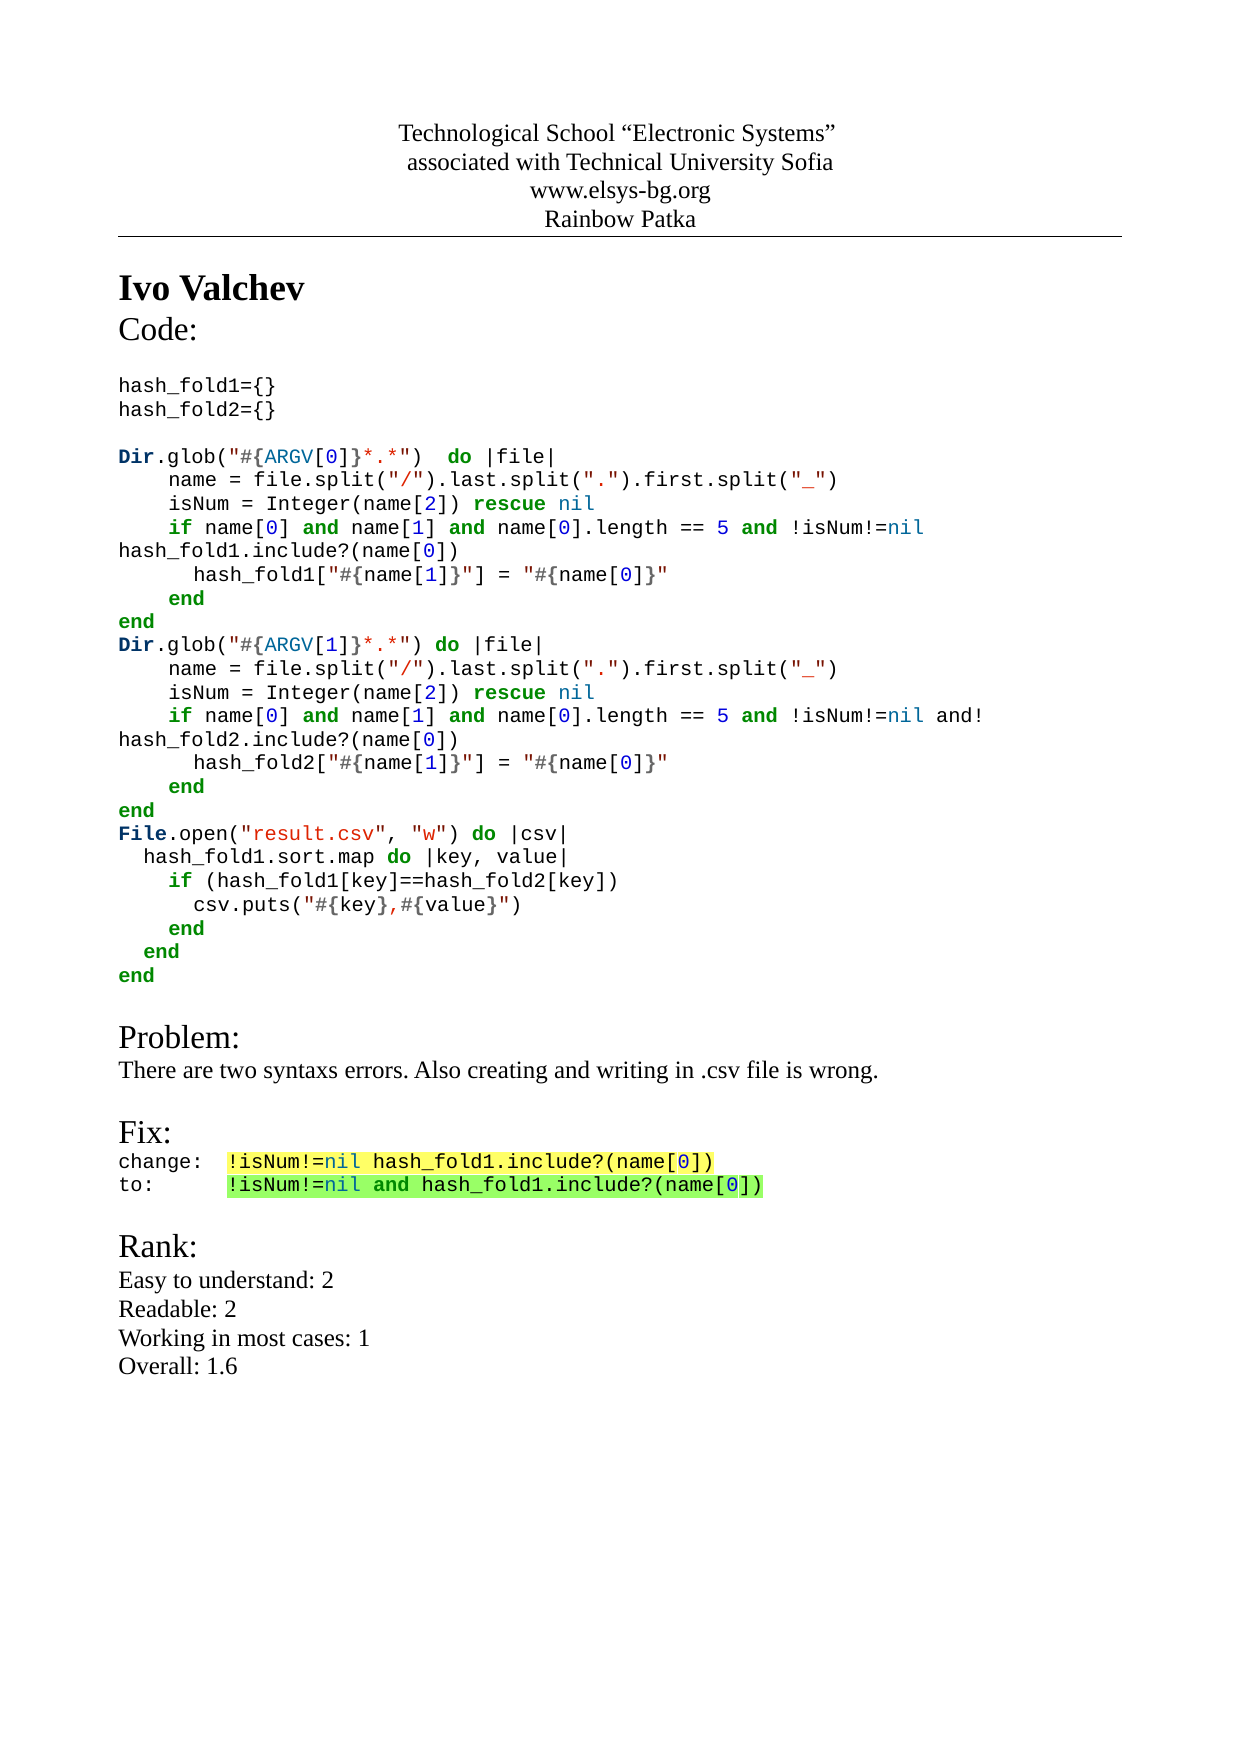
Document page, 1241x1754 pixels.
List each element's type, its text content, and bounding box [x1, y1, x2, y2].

text end [118, 941, 1122, 965]
text hash_fold2={} [118, 399, 1122, 422]
text Fix: [118, 1113, 1122, 1151]
text if (hash_fold1[key]==hash_fold2[key]) [118, 870, 1122, 894]
text Easy to understand: 2 [118, 1265, 1122, 1294]
text name = file.split("/").last.split(".").first.split("_") [118, 469, 1122, 493]
text Ivo Valchev [118, 266, 1122, 309]
text File.open("result.csv", "w") do |csv| [118, 823, 1122, 847]
text end [118, 587, 1122, 611]
text end [118, 776, 1122, 800]
text There are two syntaxs errors. Also creating and writing in .csv file is wrong. [118, 1055, 1122, 1084]
text end [118, 965, 1122, 988]
text end [118, 800, 1122, 823]
text hash_fold1={} [118, 376, 1122, 399]
text end [118, 611, 1122, 634]
text isNum = Integer(name[2]) rescue nil [118, 682, 1122, 705]
text Problem: [118, 1017, 1122, 1055]
text name = file.split("/").last.split(".").first.split("_") [118, 658, 1122, 682]
text isNum = Integer(name[2]) rescue nil [118, 493, 1122, 517]
text hash_fold2["#{name[1]}"] = "#{name[0]}" [118, 752, 1122, 776]
text end [118, 917, 1122, 941]
text if name[0] and name[1] and name[0].length == 5 and !isNum!=nil and!hash_fold2.include?(name[0]) [118, 705, 1122, 752]
text Readable: 2 [118, 1294, 1122, 1323]
text to: !isNum!=nil and hash_fold1.include?(name[0]) [118, 1174, 1122, 1198]
text change: !isNum!=nil hash_fold1.include?(name[0]) [118, 1151, 1122, 1174]
text hash_fold1.sort.map do |key, value| [118, 847, 1122, 870]
text Rank: [118, 1227, 1122, 1265]
text Dir.glob("#{ARGV[0]}*.*") do |file| [118, 446, 1122, 469]
text Overall: 1.6 [118, 1351, 1122, 1380]
text Working in most cases: 1 [118, 1323, 1122, 1351]
text if name[0] and name[1] and name[0].length == 5 and !isNum!=nil hash_fold1.include?(name[0]) [118, 517, 1122, 564]
text Dir.glob("#{ARGV[1]}*.*") do |file| [118, 634, 1122, 658]
text hash_fold1["#{name[1]}"] = "#{name[0]}" [118, 564, 1122, 587]
text Code: [118, 309, 1122, 347]
text csv.puts("#{key},#{value}") [118, 894, 1122, 917]
